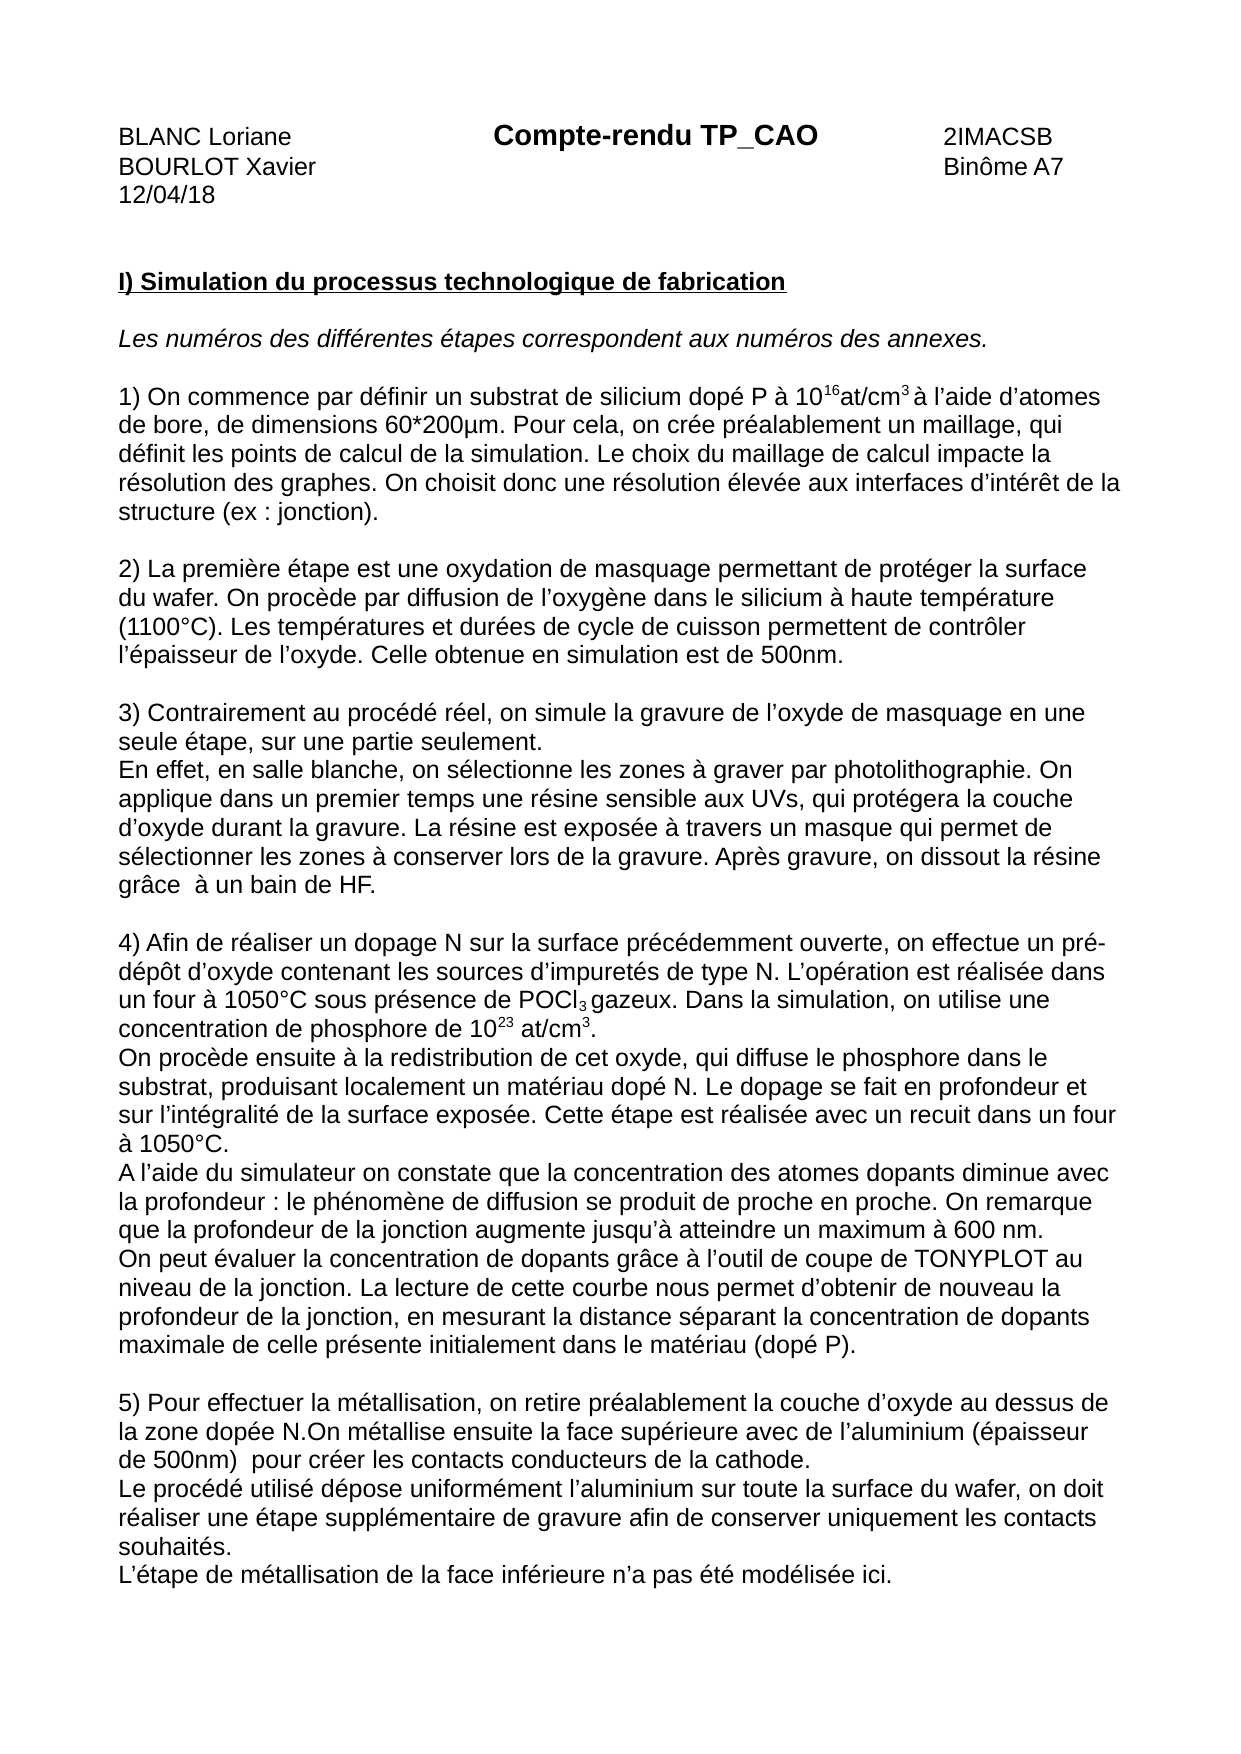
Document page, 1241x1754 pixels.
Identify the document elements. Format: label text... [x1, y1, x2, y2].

text On procède ensuite à la redistribution de cet oxyde, qui diffuse le phosphore dans le substrat, produisant localement un matériau dopé N. Le dopage se fait en profondeur et sur l’intégralité de la surface exposée. Cette étape est réalisée avec un recuit dans un four à 1050°C. [118, 1043, 1122, 1158]
text BOURLOT Xavier Binôme A7 [118, 152, 1122, 180]
text A l’aide du simulateur on constate que la concentration des atomes dopants diminue avec la profondeur : le phénomène de diffusion se produit de proche en proche. On remarque que la profondeur de la jonction augmente jusqu’à atteindre un maximum à 600 nm. [118, 1158, 1122, 1244]
text 4) Afin de réaliser un dopage N sur la surface précédemment ouverte, on effectue un pré-dépôt d’oxyde contenant les sources d’impuretés de type N. L’opération est réalisée dans un four à 1050°C sous présence de POCl3 gazeux. Dans la simulation, on utilise une concentration de phosphore de 1023 at/cm3. [118, 928, 1122, 1043]
text 1) On commence par définir un substrat de silicium dopé P à 1016at/cm3 à l’aide d’atomes de bore, de dimensions 60*200µm. Pour cela, on crée préalablement un maillage, qui définit les points de calcul de la simulation. Le choix du maillage de calcul impacte la résolution des graphes. On choisit donc une résolution élevée aux interfaces d’intérêt de la structure (ex : jonction). [118, 382, 1122, 525]
text I) Simulation du processus technologique de fabrication [118, 267, 1122, 295]
text Le procédé utilisé dépose uniformément l’aluminium sur toute la surface du wafer, on doit réaliser une étape supplémentaire de gravure afin de conserver uniquement les contacts souhaités. [118, 1474, 1122, 1560]
text 2) La première étape est une oxydation de masquage permettant de protéger la surface du wafer. On procède par diffusion de l’oxygène dans le silicium à haute température (1100°C). Les températures et durées de cycle de cuisson permettent de contrôler l’épaisseur de l’oxyde. Celle obtenue en simulation est de 500nm. [118, 554, 1122, 669]
text 12/04/18 [118, 180, 1122, 209]
text 5) Pour effectuer la métallisation, on retire préalablement la couche d’oxyde au dessus de la zone dopée N.On métallise ensuite la face supérieure avec de l’aluminium (épaisseur de 500nm) pour créer les contacts conducteurs de la cathode. [118, 1388, 1122, 1474]
text On peut évaluer la concentration de dopants grâce à l’outil de coupe de TONYPLOT au niveau de la jonction. La lecture de cette courbe nous permet d’obtenir de nouveau la profondeur de la jonction, en mesurant la distance séparant la concentration de dopants maximale de celle présente initialement dans le matériau (dopé P). [118, 1244, 1122, 1359]
text BLANC Loriane Compte-rendu TP_CAO 2IMACSB [118, 118, 1122, 152]
text Les numéros des différentes étapes correspondent aux numéros des annexes. [118, 324, 1122, 353]
text 3) Contrairement au procédé réel, on simule la gravure de l’oxyde de masquage en une seule étape, sur une partie seulement. [118, 698, 1122, 755]
text En effet, en salle blanche, on sélectionne les zones à graver par photolithographie. On applique dans un premier temps une résine sensible aux UVs, qui protégera la couche d’oxyde durant la gravure. La résine est exposée à travers un masque qui permet de sélectionner les zones à conserver lors de la gravure. Après gravure, on dissout la résine grâce à un bain de HF. [118, 755, 1122, 899]
text L’étape de métallisation de la face inférieure n’a pas été modélisée ici. [118, 1560, 1122, 1589]
